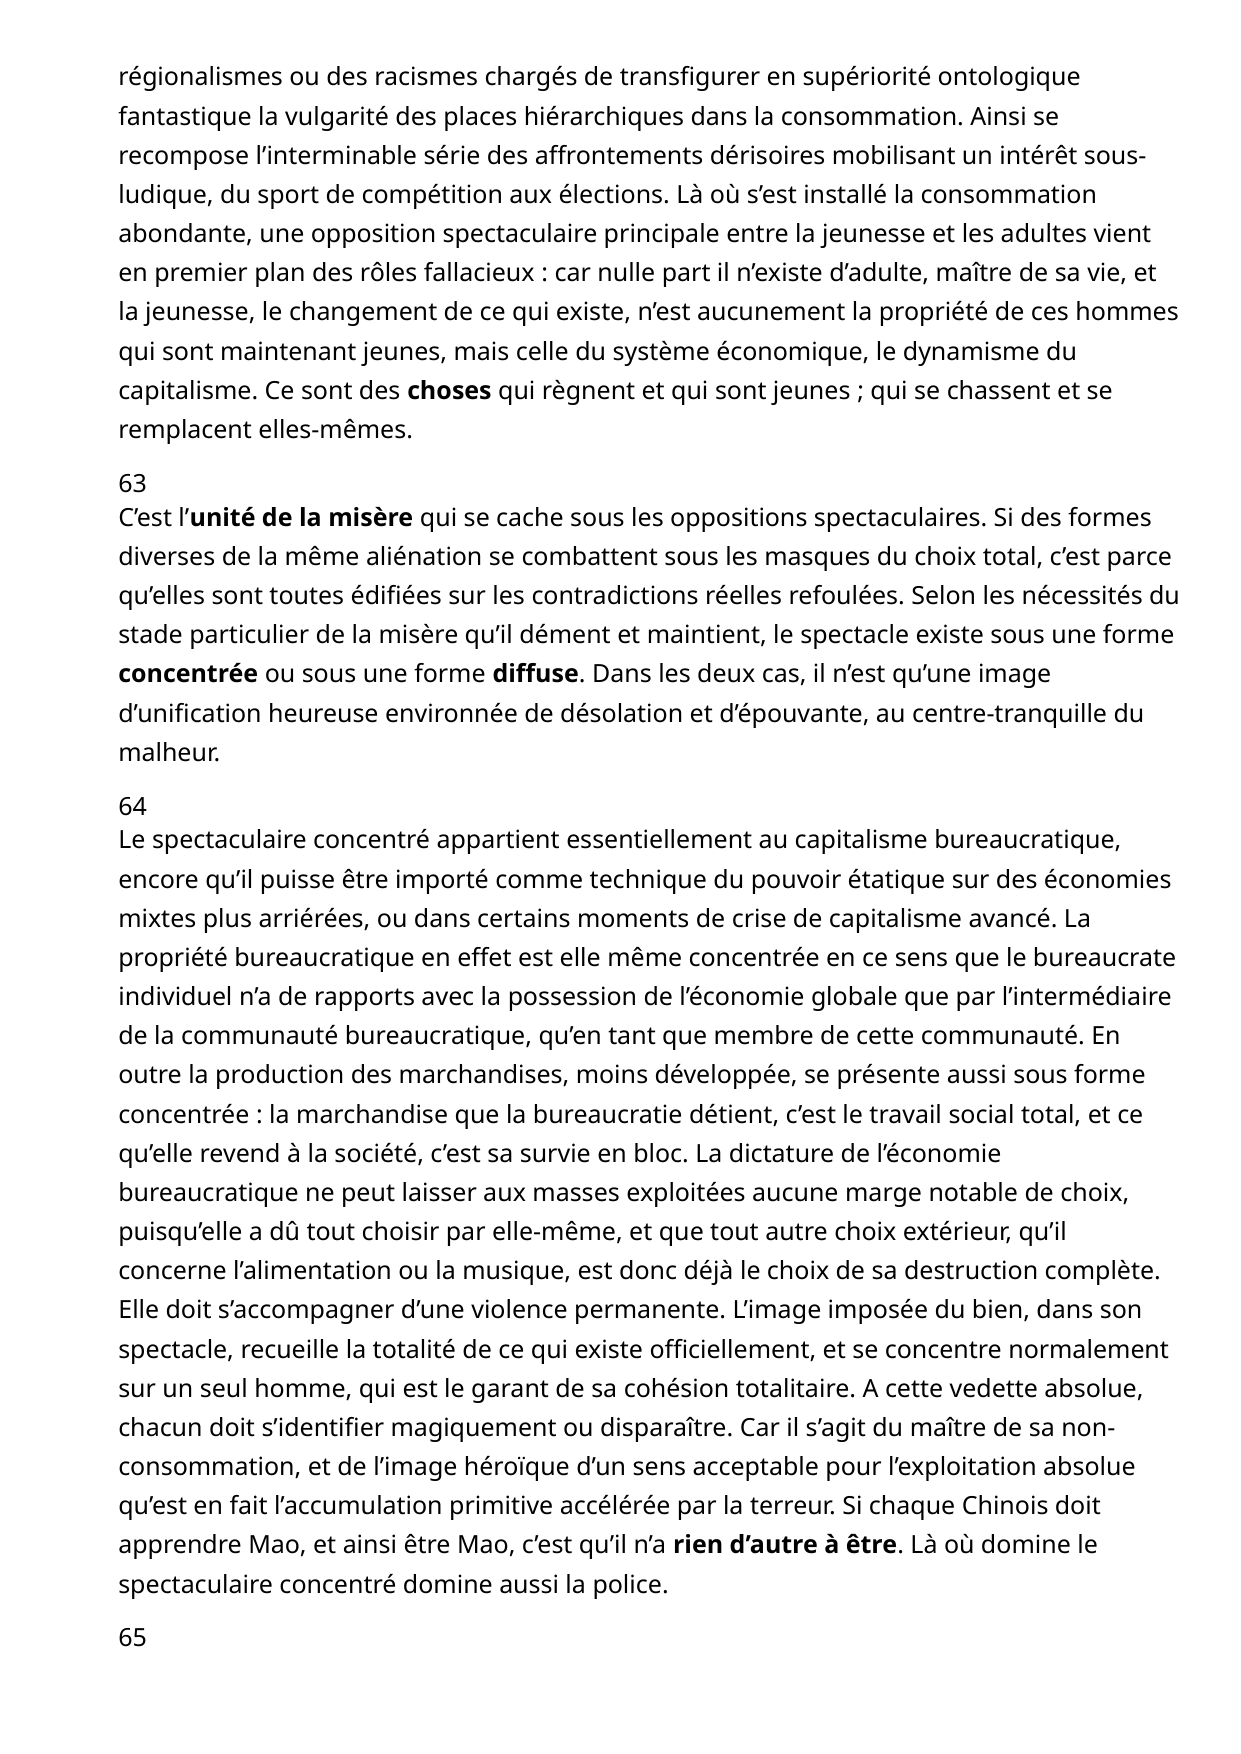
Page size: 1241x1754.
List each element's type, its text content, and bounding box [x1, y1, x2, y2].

text Le spectaculaire concentré appartient essentiellement au capitalisme bureaucratique, encore qu’il puisse être importé comme technique du pouvoir étatique sur des économies mixtes plus arriérées, ou dans certains moments de crise de capitalisme avancé. La propriété bureaucratique en effet est elle même concentrée en ce sens que le bureaucrate individuel n’a de rapports avec la possession de l’économie globale que par l’intermédiaire de la communauté bureaucratique, qu’en tant que membre de cette communauté. En outre la production des marchandises, moins développée, se présente aussi sous forme concentrée : la marchandise que la bureaucratie détient, c’est le travail social total, et ce qu’elle revend à la société, c’est sa survie en bloc. La dictature de l’économie bureaucratique ne peut laisser aux masses exploitées aucune marge notable de choix, puisqu’elle a dû tout choisir par elle-même, et que tout autre choix extérieur, qu’il concerne l’alimentation ou la musique, est donc déjà le choix de sa destruction complète. Elle doit s’accompagner d’une violence permanente. L’image imposée du bien, dans son spectacle, recueille la totalité de ce qui existe officiellement, et se concentre normalement sur un seul homme, qui est le garant de sa cohésion totalitaire. A cette vedette absolue, chacun doit s’identifier magiquement ou disparaître. Car il s’agit du maître de sa non-consommation, et de l’image héroïque d’un sens acceptable pour l’exploitation absolue qu’est en fait l’accumulation primitive accélérée par la terreur. Si chaque Chinois doit apprendre Mao, et ainsi être Mao, c’est qu’il n’a rien d’autre à être. Là où domine le spectaculaire concentré domine aussi la police. [118, 822, 1181, 1600]
text C’est l’unité de la misère qui se cache sous les oppositions spectaculaires. Si des formes diverses de la même aliénation se combattent sous les masques du choix total, c’est parce qu’elles sont toutes édifiées sur les contradictions réelles refoulées. Selon les nécessités du stade particulier de la misère qu’il dément et maintient, le spectacle existe sous une forme concentrée ou sous une forme diffuse. Dans les deux cas, il n’est qu’une image d’unification heureuse environnée de désolation et d’épouvante, au centre-tranquille du malheur. [118, 499, 1181, 768]
text 63 [118, 465, 1181, 499]
text régionalismes ou des racismes chargés de transfigurer en supériorité ontologique fantastique la vulgarité des places hiérarchiques dans la consommation. Ainsi se recompose l’interminable série des affrontements dérisoires mobilisant un intérêt sous-ludique, du sport de compétition aux élections. Là où s’est installé la consommation abondante, une opposition spectaculaire principale entre la jeunesse et les adultes vient en premier plan des rôles fallacieux : car nulle part il n’existe d’adulte, maître de sa vie, et la jeunesse, le changement de ce qui existe, n’est aucunement la propriété de ces hommes qui sont maintenant jeunes, mais celle du système économique, le dynamisme du capitalisme. Ce sont des choses qui règnent et qui sont jeunes ; qui se chassent et se remplacent elles-mêmes. [118, 59, 1181, 446]
text 64 [118, 788, 1181, 822]
text 65 [118, 1620, 1181, 1654]
